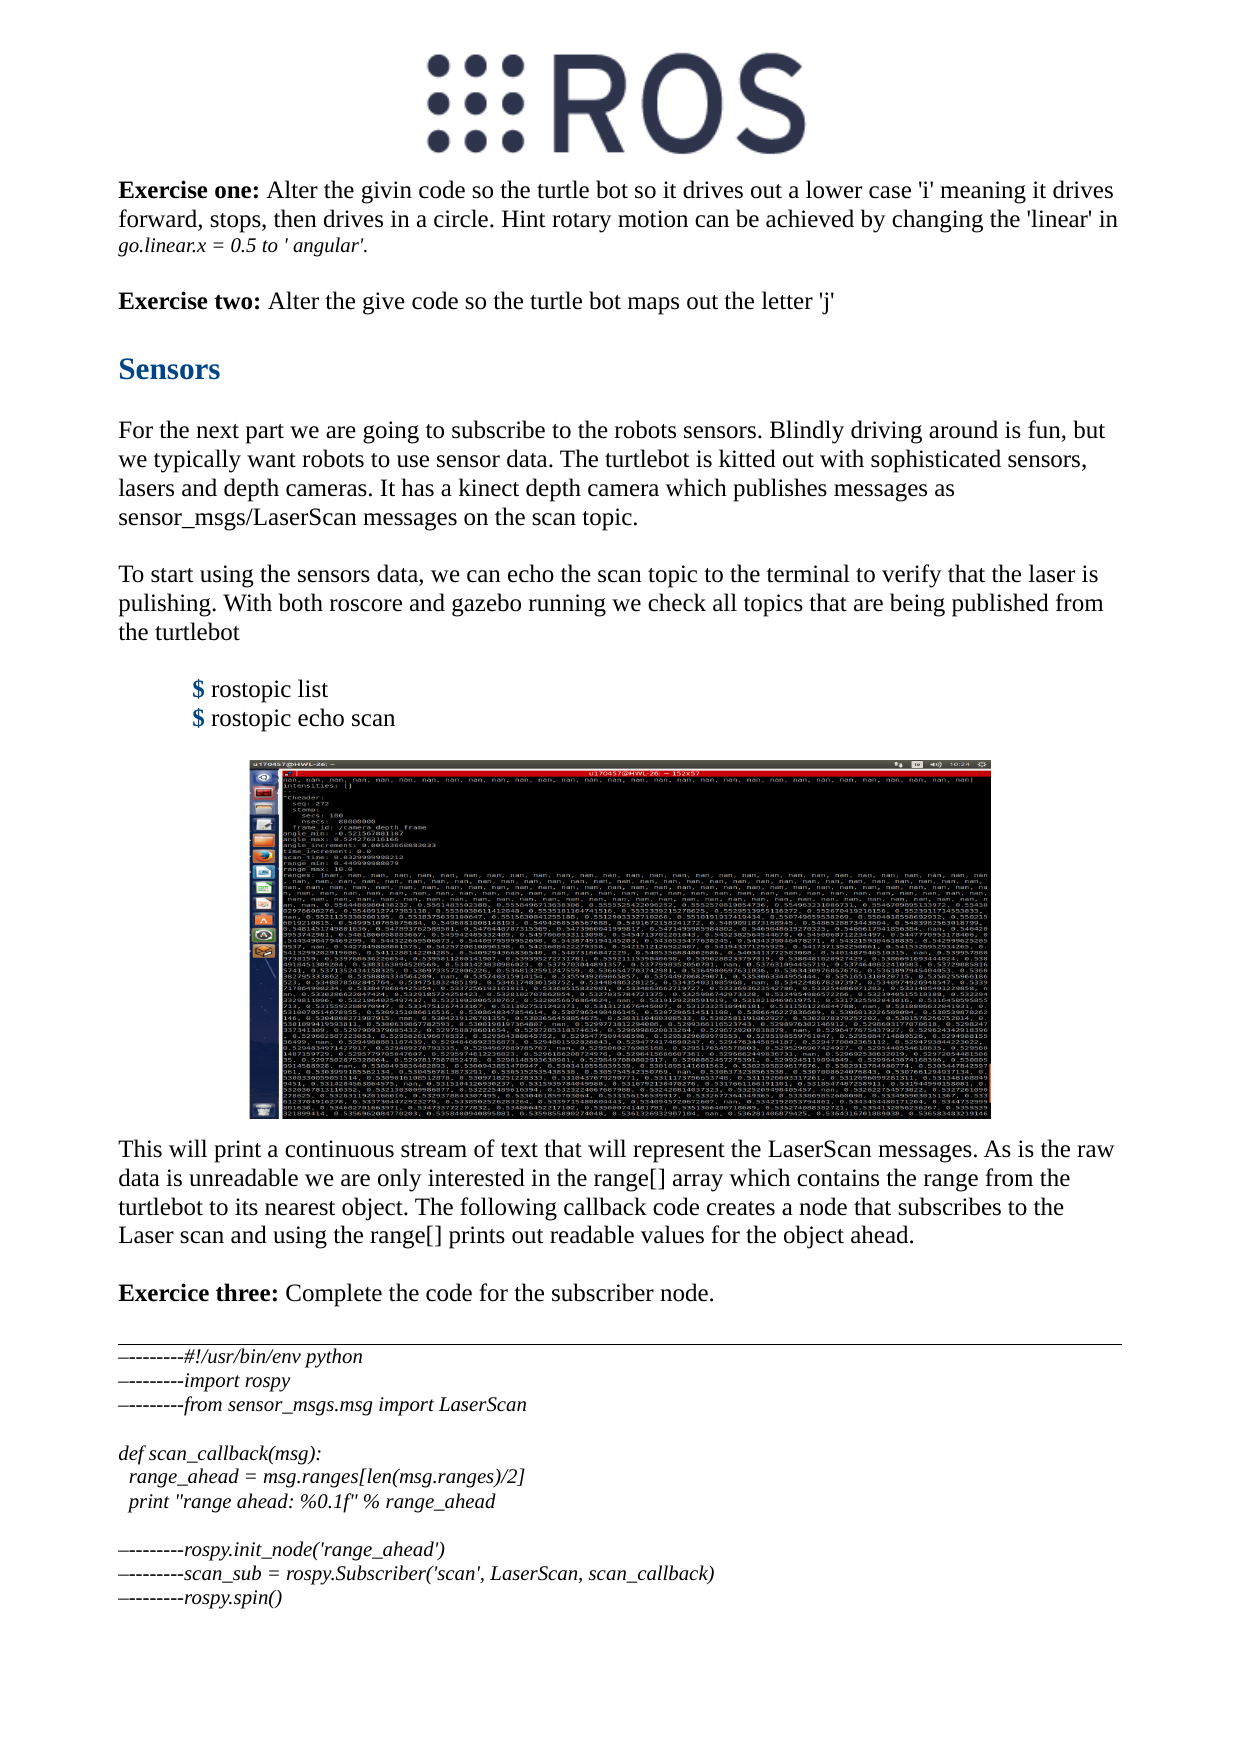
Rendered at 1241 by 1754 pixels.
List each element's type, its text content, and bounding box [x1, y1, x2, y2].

picture [249, 760, 991, 1119]
text sensor_msgs/LaserScan messages on the scan topic. [118, 502, 1122, 530]
text –--------from sensor_msgs.msg import LaserScan [118, 1392, 1122, 1416]
text –--------rospy.init_node('range_ahead') [118, 1537, 1122, 1561]
text Sensors [118, 351, 1122, 387]
text For the next part we are going to subscribe to the robots sensors. Blindly driving around is fun, but we typically want robots to use sensor data. The turtlebot is kitted out with sophisticated sensors, lasers and depth cameras. It has a kinect depth camera which publishes messages as [118, 415, 1122, 502]
text –--------import rospy [118, 1368, 1122, 1392]
text –--------scan_sub = rospy.Subscriber('scan', LaserScan, scan_callback) [118, 1561, 1122, 1585]
text print "range ahead: %0.1f" % range_ahead [118, 1488, 1122, 1513]
text $ rostopic list [118, 674, 1122, 703]
text range_ahead = msg.ranges[len(msg.ranges)/2] [118, 1464, 1122, 1488]
text Exercice three: Complete the code for the subscriber node. [118, 1278, 1122, 1307]
text –--------rospy.spin() [118, 1585, 1122, 1609]
picture [421, 47, 819, 162]
text def scan_callback(msg): [118, 1440, 1122, 1464]
text To start using the sensors data, we can echo the scan topic to the terminal to verify that the laser is pulishing. With both roscore and gazebo running we check all topics that are being published from the turtlebot [118, 559, 1122, 645]
text –--------#!/usr/bin/env python [118, 1345, 1122, 1368]
text Exercise one: Alter the givin code so the turtle bot so it drives out a lower case 'i' meaning it drives forward, stops, then drives in a circle. Hint rotary motion can be achieved by changing the 'linear' in go.linear.x = 0.5 to ' angular'. [118, 176, 1122, 257]
text $ rostopic echo scan [118, 703, 1122, 732]
text This will print a continuous stream of text that will represent the LaserScan messages. As is the raw data is unreadable we are only interested in the range[] array which contains the range from the turtlebot to its nearest object. The following callback code creates a node that subscribes to the Laser scan and using the range[] prints out readable values for the object ahead. [118, 1134, 1122, 1249]
text Exercise two: Alter the give code so the turtle bot maps out the letter 'j' [118, 286, 1122, 315]
